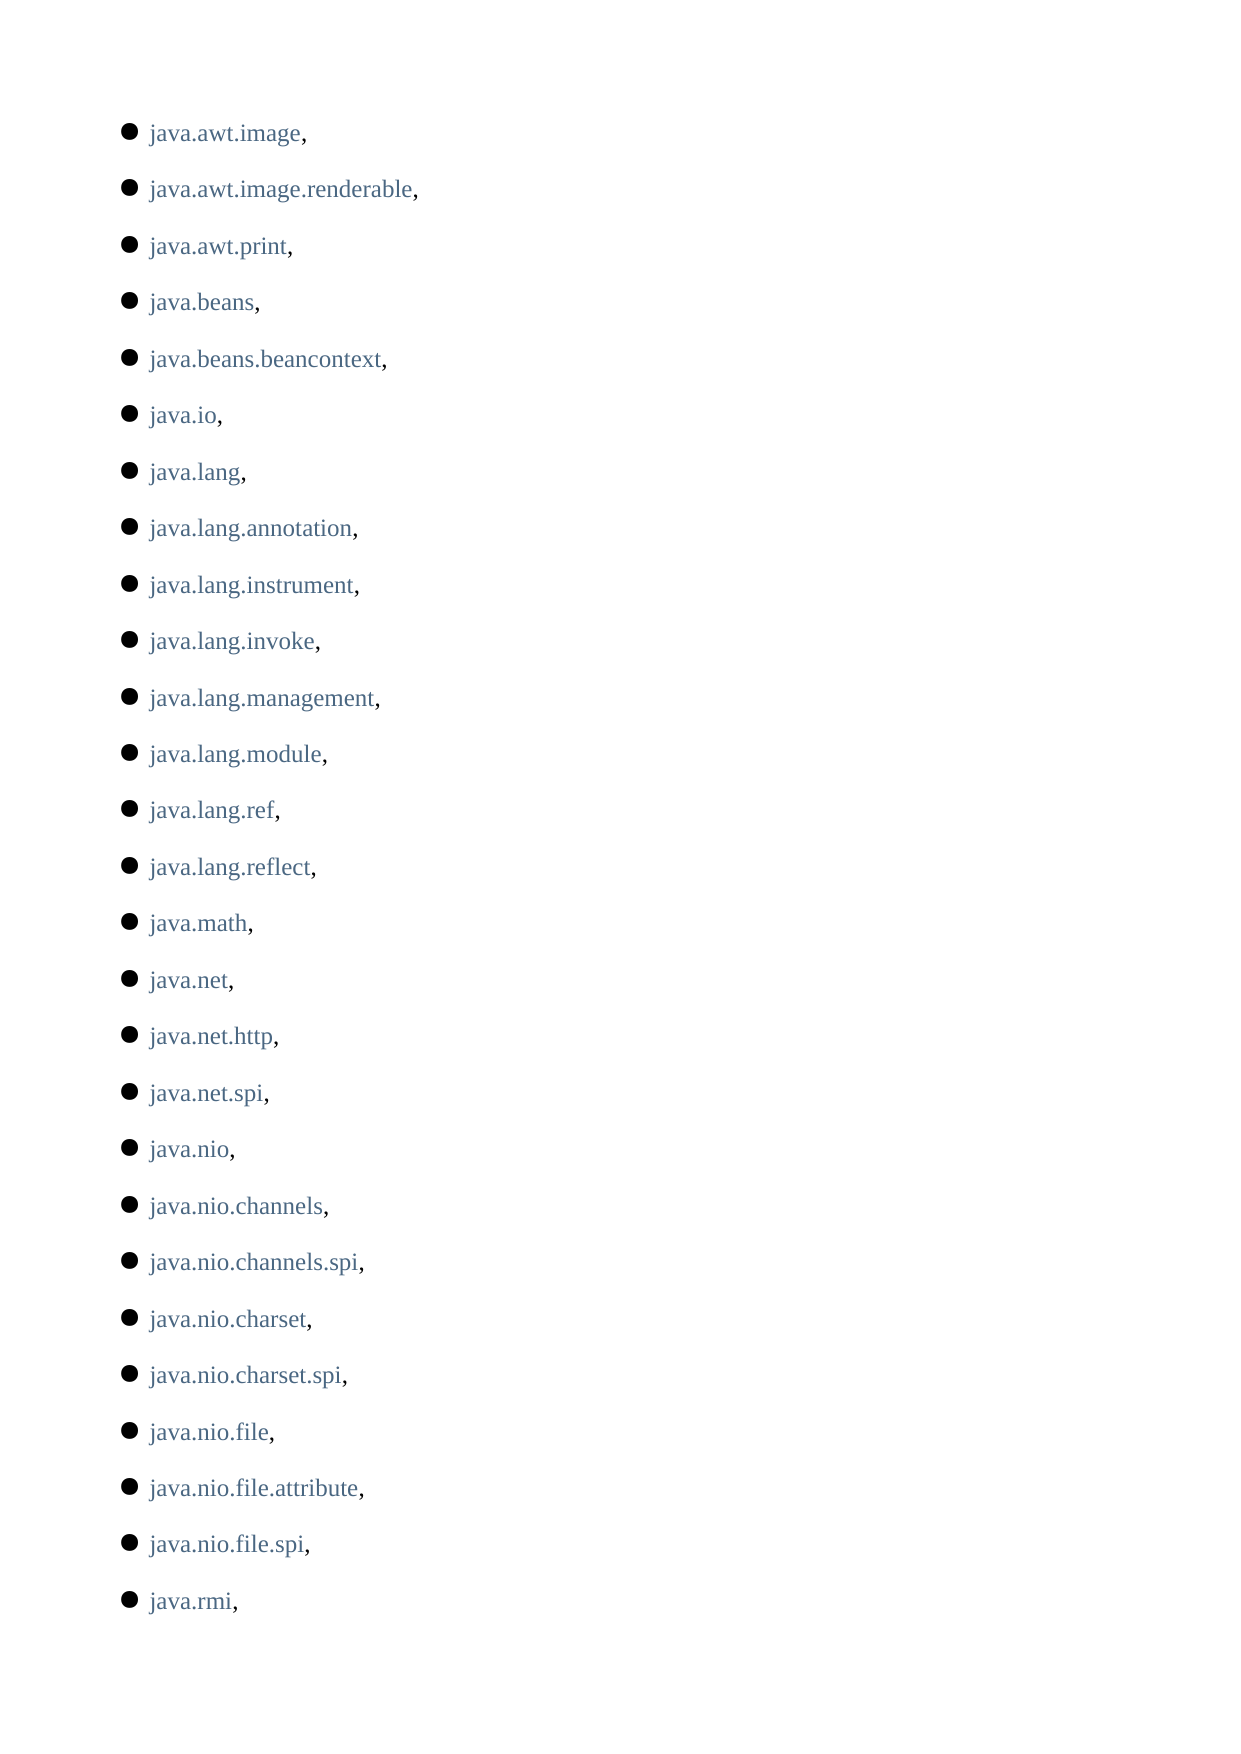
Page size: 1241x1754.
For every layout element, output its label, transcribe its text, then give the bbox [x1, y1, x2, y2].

list java.net.http, [149, 1021, 1091, 1050]
list java.beans, [149, 287, 1091, 316]
list java.net.spi, [149, 1078, 1091, 1107]
list java.lang.annotation, [149, 513, 1091, 542]
list java.nio, [149, 1134, 1091, 1163]
list java.net, [149, 965, 1091, 994]
list java.nio.file, [149, 1417, 1091, 1445]
list java.lang.management, [149, 683, 1091, 711]
list java.nio.charset.spi, [149, 1360, 1091, 1389]
list java.nio.file.spi, [149, 1529, 1091, 1558]
list java.lang.instrument, [149, 570, 1091, 598]
list java.awt.print, [149, 231, 1091, 260]
list java.lang.reflect, [149, 852, 1091, 881]
list java.nio.channels, [149, 1191, 1091, 1219]
list java.lang.module, [149, 739, 1091, 768]
list java.rmi, [149, 1586, 1091, 1615]
list java.awt.image, [149, 118, 1091, 147]
list java.lang.invoke, [149, 626, 1091, 655]
list java.lang.ref, [149, 796, 1091, 824]
list java.nio.channels.spi, [149, 1247, 1091, 1276]
list java.io, [149, 400, 1091, 429]
list java.nio.charset, [149, 1304, 1091, 1332]
list java.beans.beancontext, [149, 344, 1091, 373]
list java.lang, [149, 457, 1091, 486]
list java.awt.image.renderable, [149, 174, 1091, 203]
list java.math, [149, 908, 1091, 937]
list java.nio.file.attribute, [149, 1473, 1091, 1502]
